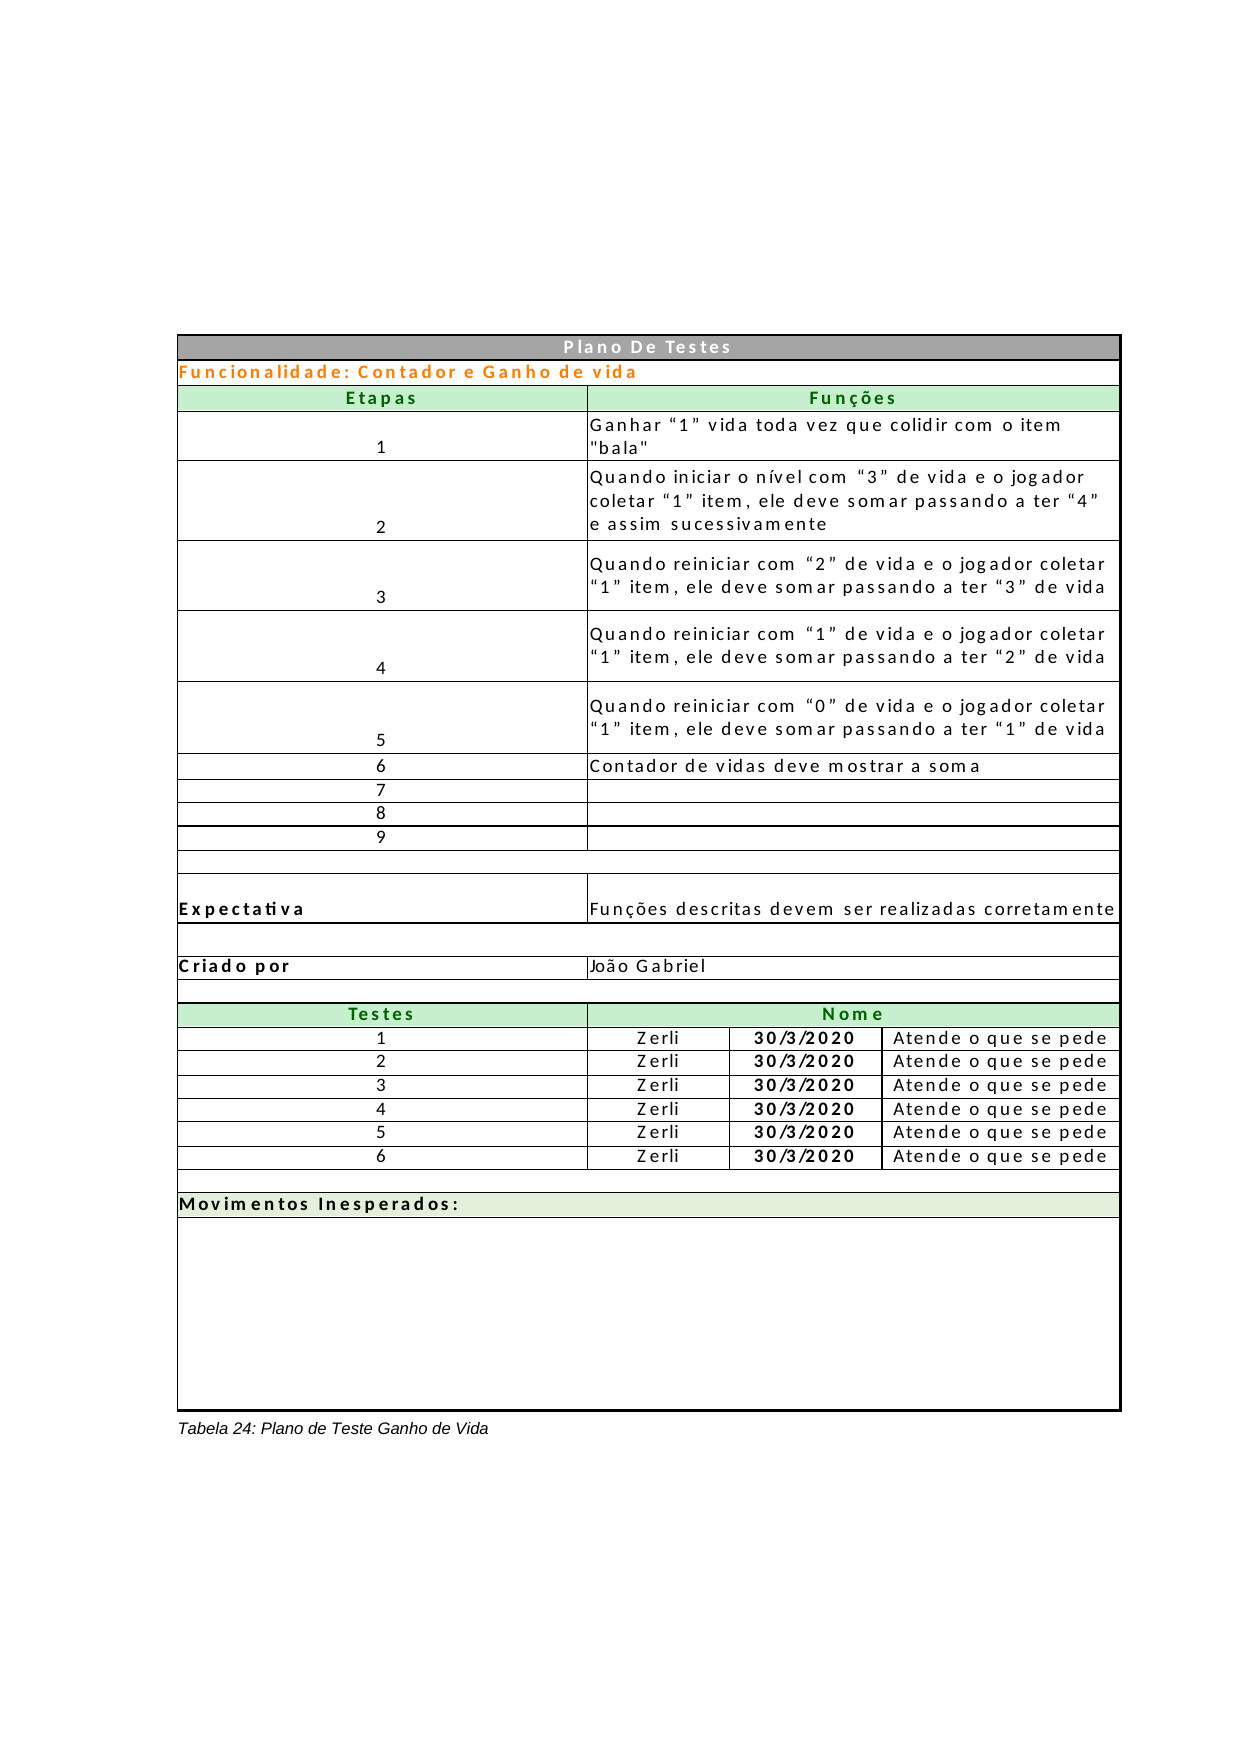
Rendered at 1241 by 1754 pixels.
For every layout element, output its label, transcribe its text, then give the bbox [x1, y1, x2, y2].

text Tabela 24: Plano de Teste Ganho de Vida [178, 957, 587, 979]
text Tabela 24: Plano de Teste Ganho de Vida [588, 1028, 729, 1050]
text Tabela 24: Plano de Teste Ganho de Vida [177, 1412, 1122, 1438]
text Tabela 24: Plano de Teste Ganho de Vida [588, 611, 1119, 681]
text Tabela 24: Plano de Teste Ganho de Vida [588, 754, 1119, 779]
text Tabela 24: Plano de Teste Ganho de Vida [178, 1028, 587, 1050]
text Tabela 24: Plano de Teste Ganho de Vida [588, 461, 1119, 540]
text Tabela 24: Plano de Teste Ganho de Vida [178, 361, 1119, 385]
text Tabela 24: Plano de Teste Ganho de Vida [588, 827, 1119, 850]
text Tabela 24: Plano de Teste Ganho de Vida [588, 682, 1119, 753]
text Tabela 24: Plano de Teste Ganho de Vida [588, 541, 1119, 610]
text Tabela 24: Plano de Teste Ganho de Vida [588, 780, 1119, 802]
text Tabela 24: Plano de Teste Ganho de Vida [588, 412, 1119, 460]
text Tabela 24: Plano de Teste Ganho de Vida [588, 957, 1119, 979]
text Tabela 24: Plano de Teste Ganho de Vida [588, 1122, 729, 1146]
text Tabela 24: Plano de Teste Ganho de Vida [588, 1147, 729, 1169]
text Tabela 24: Plano de Teste Ganho de Vida [178, 1099, 587, 1121]
text Tabela 24: Plano de Teste Ganho de Vida [730, 1147, 881, 1169]
text Tabela 24: Plano de Teste Ganho de Vida [883, 1147, 1119, 1169]
text Tabela 24: Plano de Teste Ganho de Vida [883, 1028, 1119, 1050]
text Tabela 24: Plano de Teste Ganho de Vida [178, 461, 587, 540]
text Tabela 24: Plano de Teste Ganho de Vida [588, 1099, 729, 1121]
text Tabela 24: Plano de Teste Ganho de Vida [178, 412, 587, 460]
text Tabela 24: Plano de Teste Ganho de Vida [588, 1051, 729, 1075]
text Tabela 24: Plano de Teste Ganho de Vida [178, 924, 1119, 956]
text Tabela 24: Plano de Teste Ganho de Vida [178, 827, 587, 850]
text Tabela 24: Plano de Teste Ganho de Vida [178, 1218, 1119, 1409]
text Tabela 24: Plano de Teste Ganho de Vida [883, 1099, 1119, 1121]
text Tabela 24: Plano de Teste Ganho de Vida [588, 874, 1119, 922]
text Tabela 24: Plano de Teste Ganho de Vida [178, 1076, 587, 1098]
text Tabela 24: Plano de Teste Ganho de Vida [588, 803, 1119, 825]
text Tabela 24: Plano de Teste Ganho de Vida [178, 851, 1119, 873]
text Tabela 24: Plano de Teste Ganho de Vida [178, 874, 587, 922]
text Tabela 24: Plano de Teste Ganho de Vida [178, 1170, 1119, 1192]
text Tabela 24: Plano de Teste Ganho de Vida [178, 611, 587, 681]
text Tabela 24: Plano de Teste Ganho de Vida [588, 1076, 729, 1098]
text Tabela 24: Plano de Teste Ganho de Vida [178, 780, 587, 802]
text Tabela 24: Plano de Teste Ganho de Vida [178, 1147, 587, 1169]
text Tabela 24: Plano de Teste Ganho de Vida [178, 754, 587, 779]
text Tabela 24: Plano de Teste Ganho de Vida [883, 1122, 1119, 1146]
text Tabela 24: Plano de Teste Ganho de Vida [883, 1076, 1119, 1098]
text Tabela 24: Plano de Teste Ganho de Vida [730, 1028, 881, 1050]
text Tabela 24: Plano de Teste Ganho de Vida [883, 1051, 1119, 1075]
text Tabela 24: Plano de Teste Ganho de Vida [178, 803, 587, 825]
text Tabela 24: Plano de Teste Ganho de Vida [730, 1099, 881, 1121]
text Tabela 24: Plano de Teste Ganho de Vida [178, 1051, 587, 1075]
text Tabela 24: Plano de Teste Ganho de Vida [178, 980, 1119, 1002]
text Tabela 24: Plano de Teste Ganho de Vida [730, 1051, 881, 1075]
text Tabela 24: Plano de Teste Ganho de Vida [178, 682, 587, 753]
text Tabela 24: Plano de Teste Ganho de Vida [730, 1122, 881, 1146]
text Tabela 24: Plano de Teste Ganho de Vida [730, 1076, 881, 1098]
text Tabela 24: Plano de Teste Ganho de Vida [178, 1122, 587, 1146]
text Tabela 24: Plano de Teste Ganho de Vida [178, 541, 587, 610]
